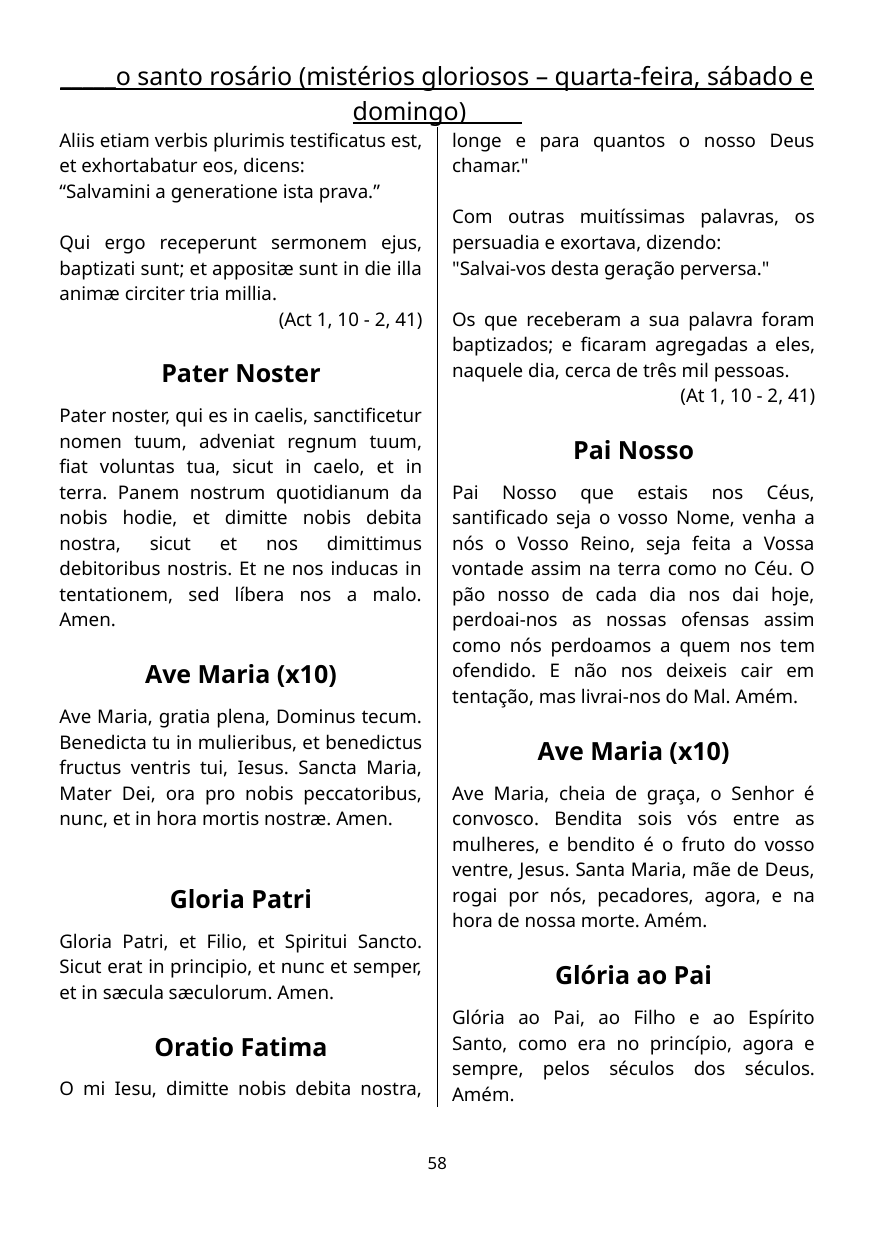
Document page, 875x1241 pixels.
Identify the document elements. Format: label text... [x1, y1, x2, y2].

table_header Aliis etiam verbis plurimis testificatus est, et exhortabatur eos, dicens: “Salvamini a generatione ista prava.” Qui ergo receperunt sermonem ejus, baptizati sunt; et appositæ sunt in die illa animæ circiter tria millia. (Act 1, 10 - 2, 41) Pater Noster Pater noster, qui es in caelis, sanctificetur nomen tuum, adveniat regnum tuum, fiat voluntas tua, sicut in caelo, et in terra. Panem nostrum quotidianum da nobis hodie, et dimitte nobis debita nostra, sicut et nos dimittimus debitoribus nostris. Et ne nos inducas in tentationem, sed líbera nos a malo. Amen. Ave Maria (x10) Ave Maria, gratia plena, Dominus tecum. Benedicta tu in mulieribus, et benedictus fructus ventris tui, Iesus. Sancta Maria, Mater Dei, ora pro nobis peccatoribus, nunc, et in hora mortis nostræ. Amen. Gloria Patri Gloria Patri, et Filio, et Spiritui Sancto. Sicut erat in principio, et nunc et semper, et in sæcula sæculorum. Amen. Oratio Fatima O mi Iesu, dimitte nobis debita nostra, [44, 127, 437, 1107]
table_header longe e para quantos o nosso Deus chamar." Com outras muitíssimas palavras, os persuadia e exortava, dizendo: "Salvai-vos desta geração perversa." Os que receberam a sua palavra foram baptizados; e ficaram agregadas a eles, naquele dia, cerca de três mil pessoas. (At 1, 10 - 2, 41) Pai Nosso Pai Nosso que estais nos Céus, santificado seja o vosso Nome, venha a nós o Vosso Reino, seja feita a Vossa vontade assim na terra como no Céu. O pão nosso de cada dia nos dai hoje, perdoai-nos as nossas ofensas assim como nós perdoamos a quem nos tem ofendido. E não nos deixeis cair em tentação, mas livrai-nos do Mal. Amém. Ave Maria (x10) Ave Maria, cheia de graça, o Senhor é convosco. Bendita sois vós entre as mulheres, e bendito é o fruto do vosso ventre, Jesus. Santa Maria, mãe de Deus, rogai por nós, pecadores, agora, e na hora de nossa morte. Amém. Glória ao Pai Glória ao Pai, ao Filho e ao Espírito Santo, como era no princípio, agora e sempre, pelos séculos dos séculos. Amém. [438, 127, 830, 1107]
